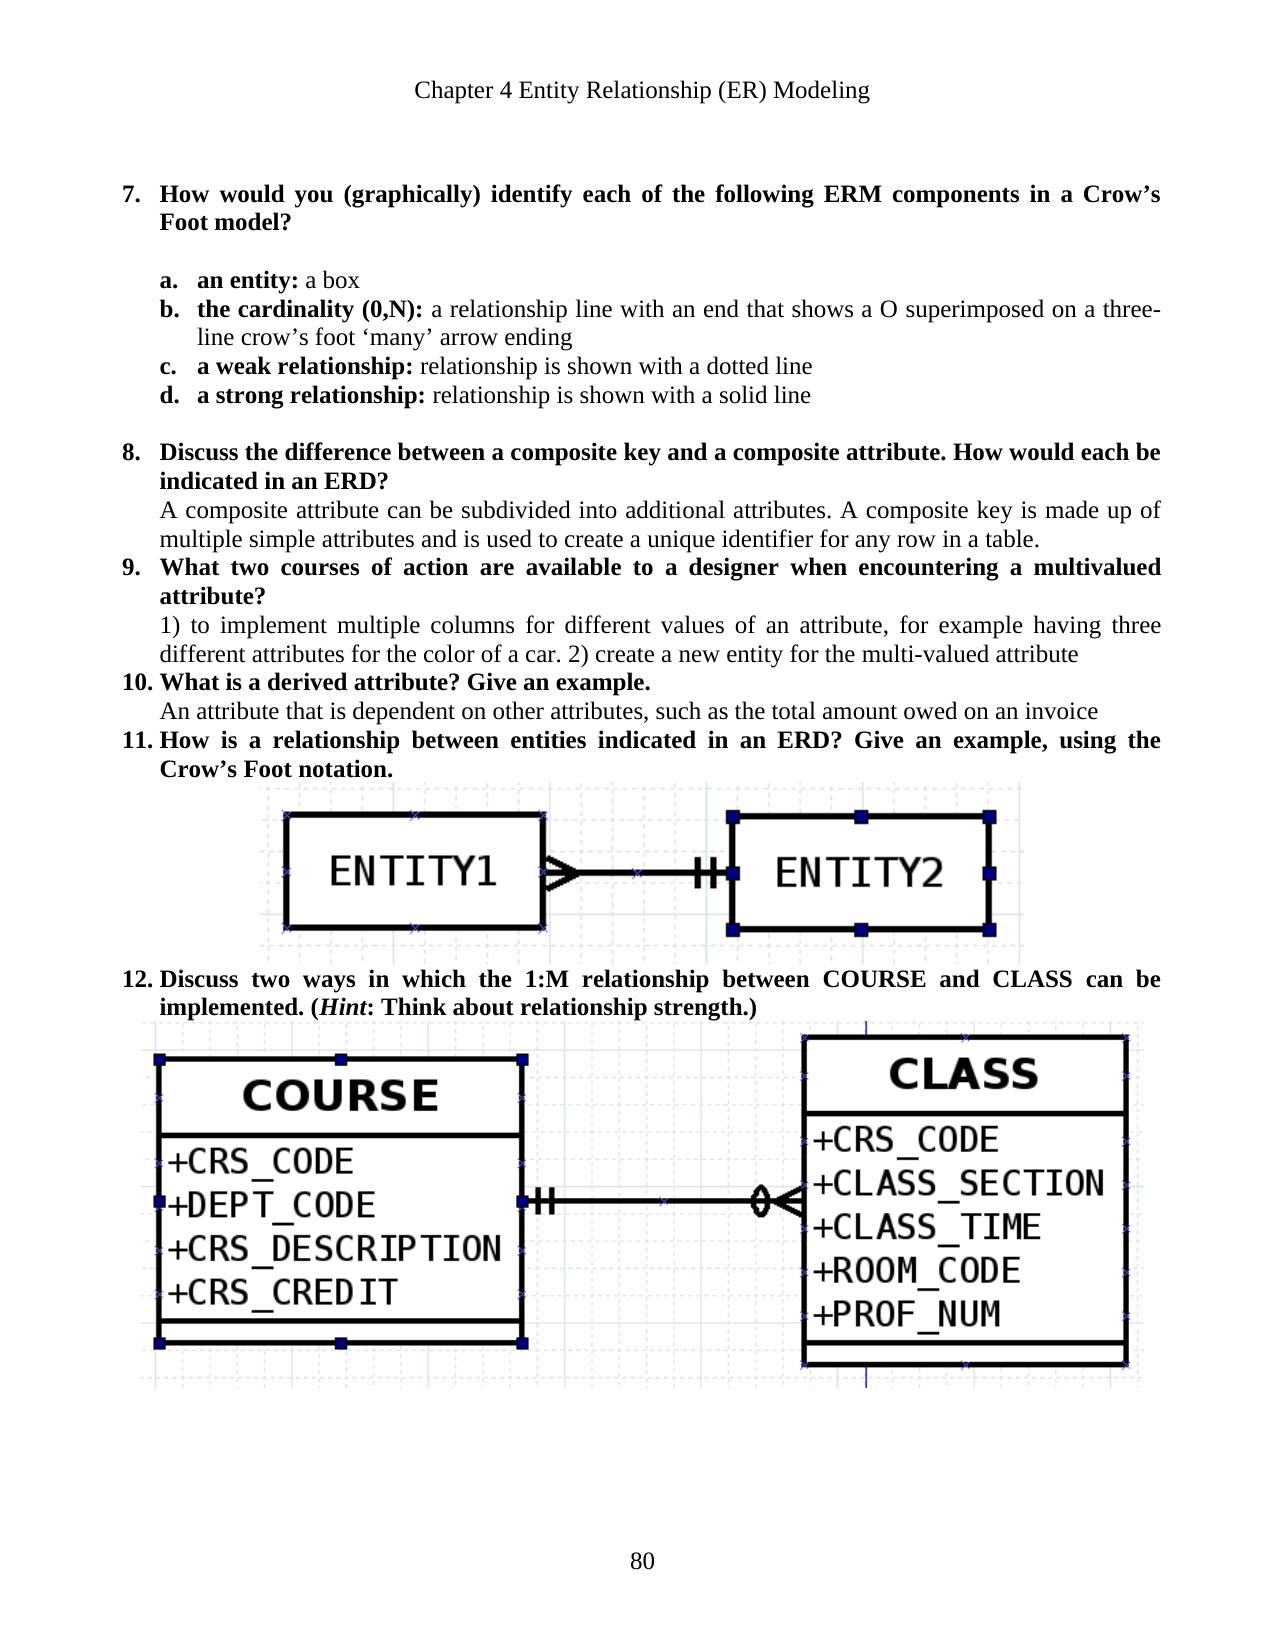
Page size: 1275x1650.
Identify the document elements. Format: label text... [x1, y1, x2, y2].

text A composite attribute can be subdivided into additional attributes. A composite key is made up of multiple simple attributes and is used to create a unique identifier for any row in a table. [159, 495, 1162, 552]
list Discuss the difference between a composite key and a composite attribute. How would each be indicated in an ERD? [122, 437, 1162, 495]
list a strong relationship: relationship is shown with a solid line [159, 380, 1162, 409]
text An attribute that is dependent on other attributes, such as the total amount owed on an invoice [159, 696, 1162, 725]
list What two courses of action are available to a designer when encountering a multivalued attribute? [122, 552, 1162, 610]
list What is a derived attribute? Give an example. [122, 667, 1162, 696]
text 1) to implement multiple columns for different values of an attribute, for example having three different attributes for the color of a car. 2) create a new entity for the multi-valued attribute [159, 610, 1162, 667]
list Discuss two ways in which the 1:M relationship between COURSE and CLASS can be implemented. (Hint: Think about relationship strength.) [122, 782, 1162, 1021]
list an entity: a box [159, 265, 1162, 294]
list a weak relationship: relationship is shown with a dotted line [159, 351, 1162, 380]
picture [260, 782, 1025, 964]
list the cardinality (0,N): a relationship line with an end that shows a O superimposed on a three-line crow’s foot ‘many’ arrow ending [159, 294, 1162, 351]
picture [140, 1021, 1144, 1388]
list How is a relationship between entities indicated in an ERD? Give an example, using the Crow’s Foot notation. [122, 725, 1162, 782]
list How would you (graphically) identify each of the following ERM components in a Crow’s Foot model? [122, 179, 1162, 236]
